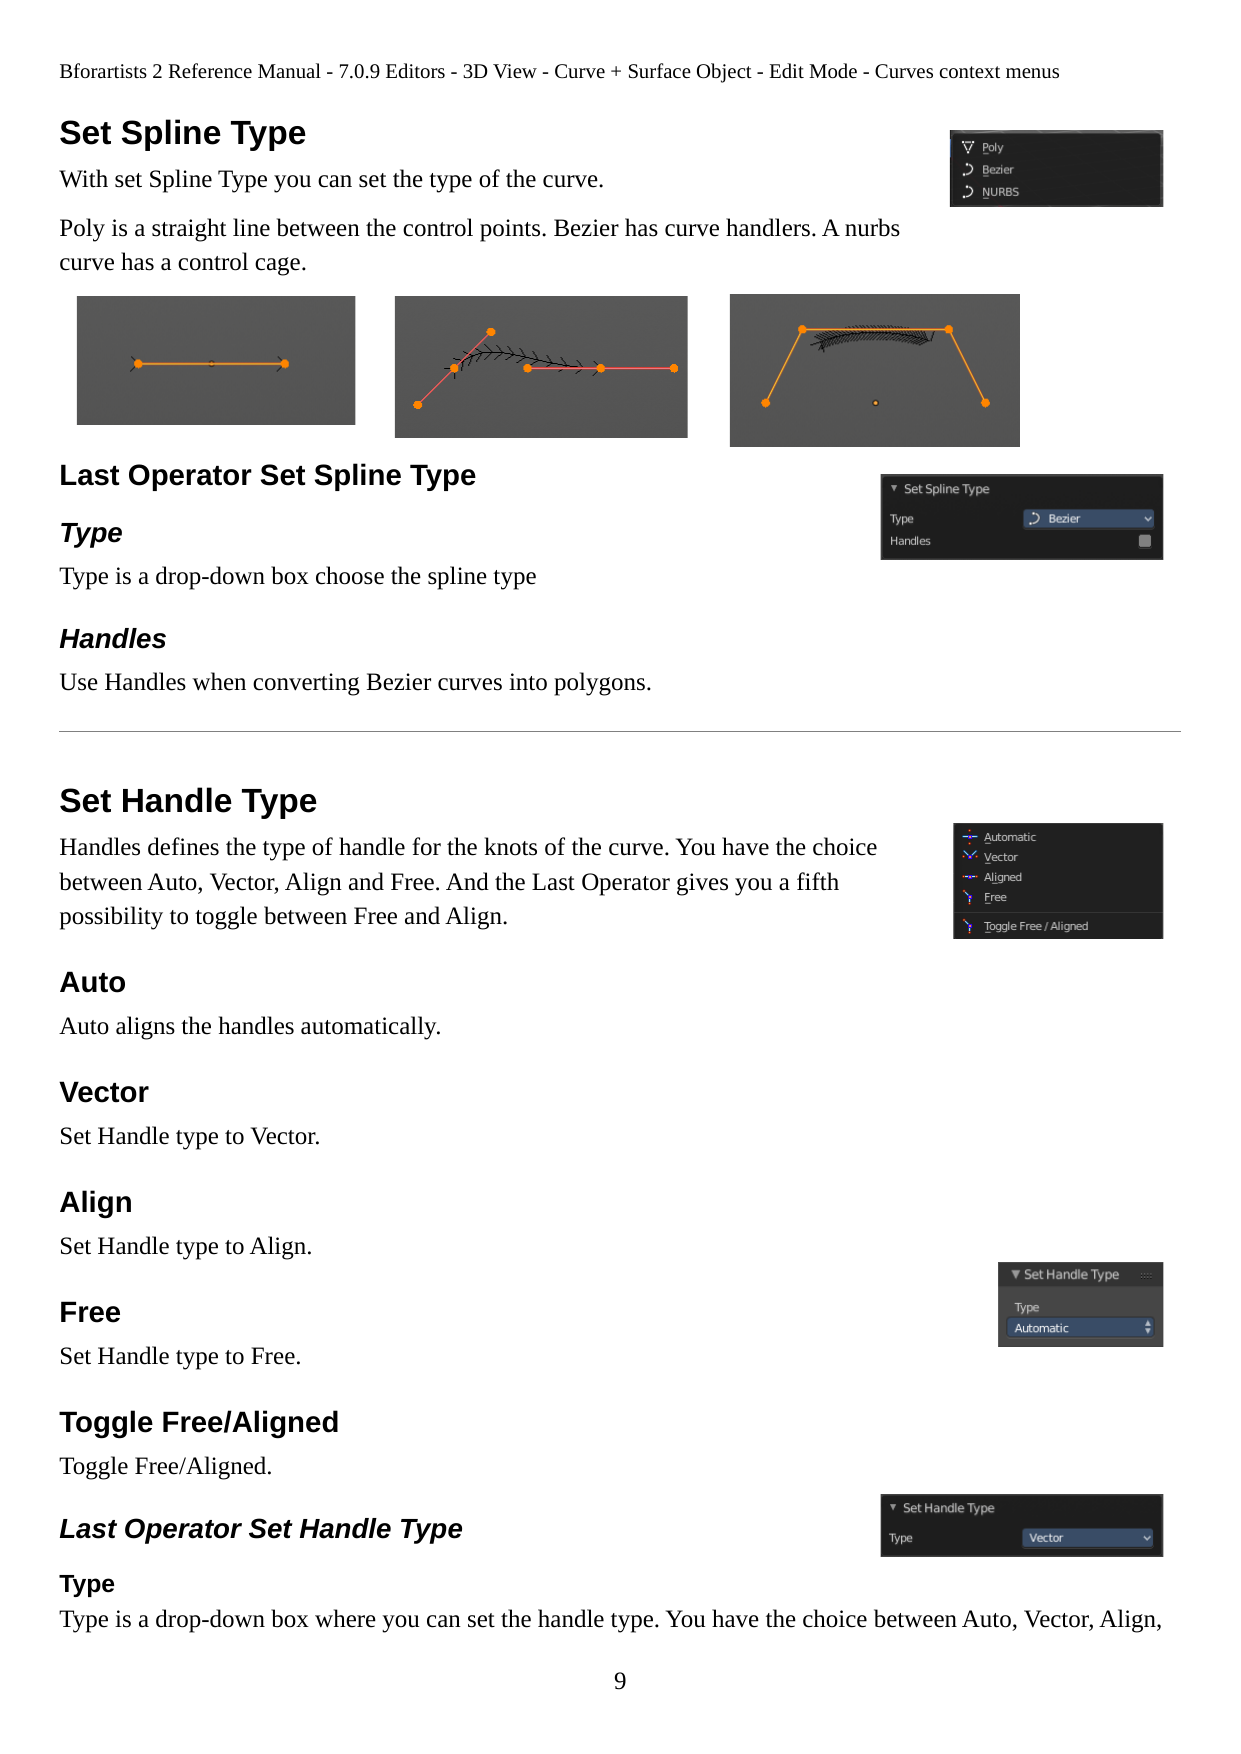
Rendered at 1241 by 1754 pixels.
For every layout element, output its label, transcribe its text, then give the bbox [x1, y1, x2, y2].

subtitle Align [59, 1185, 1181, 1218]
text Type is a drop-down box choose the spline type [59, 561, 1181, 590]
subtitle Set Handle Type [59, 781, 1181, 820]
text Poly is a straight line between the control points. Bezier has curve handlers. A nurbs curve has a control cage. [59, 213, 1181, 276]
text Set Handle type to Free. [59, 1341, 1181, 1370]
text Handles defines the type of handle for the knots of the curve. You have the choice between Auto, Vector, Align and Free. And the Last Operator gives you a fifth possibility to toggle between Free and Align. [59, 832, 953, 930]
picture [880, 474, 1164, 560]
text Set Handle type to Vector. [59, 1121, 1181, 1150]
text Auto aligns the handles automatically. [59, 1011, 1181, 1040]
subtitle Auto [59, 965, 1181, 999]
subtitle [1164, 517, 1181, 549]
subtitle Set Spline Type [59, 113, 1181, 151]
text Type is a drop-down box where you can set the handle type. You have the choice between Auto, Vector, Align, [59, 1604, 1181, 1633]
subtitle Toggle Free/Aligned [59, 1404, 1181, 1438]
picture [394, 296, 688, 438]
subtitle Free [59, 1295, 998, 1328]
subtitle Handles [59, 623, 1181, 655]
subtitle Last Operator Set Handle Type [59, 1512, 880, 1544]
subtitle Type [59, 1569, 1181, 1598]
text Use Handles when converting Bezier curves into polygons. [59, 667, 1181, 696]
picture [953, 823, 1164, 939]
subtitle [1164, 1295, 1181, 1328]
picture [998, 1262, 1164, 1347]
picture [76, 296, 356, 425]
picture [949, 130, 1164, 207]
subtitle Vector [59, 1075, 1181, 1109]
picture [880, 1494, 1164, 1557]
subtitle Last Operator Set Spline Type [59, 458, 1181, 492]
text With set Spline Type you can set the type of the curve. [59, 164, 949, 192]
text Toggle Free/Aligned. [59, 1451, 1181, 1479]
picture [729, 294, 1020, 447]
text Set Handle type to Align. [59, 1231, 1181, 1260]
subtitle Type [59, 517, 880, 549]
